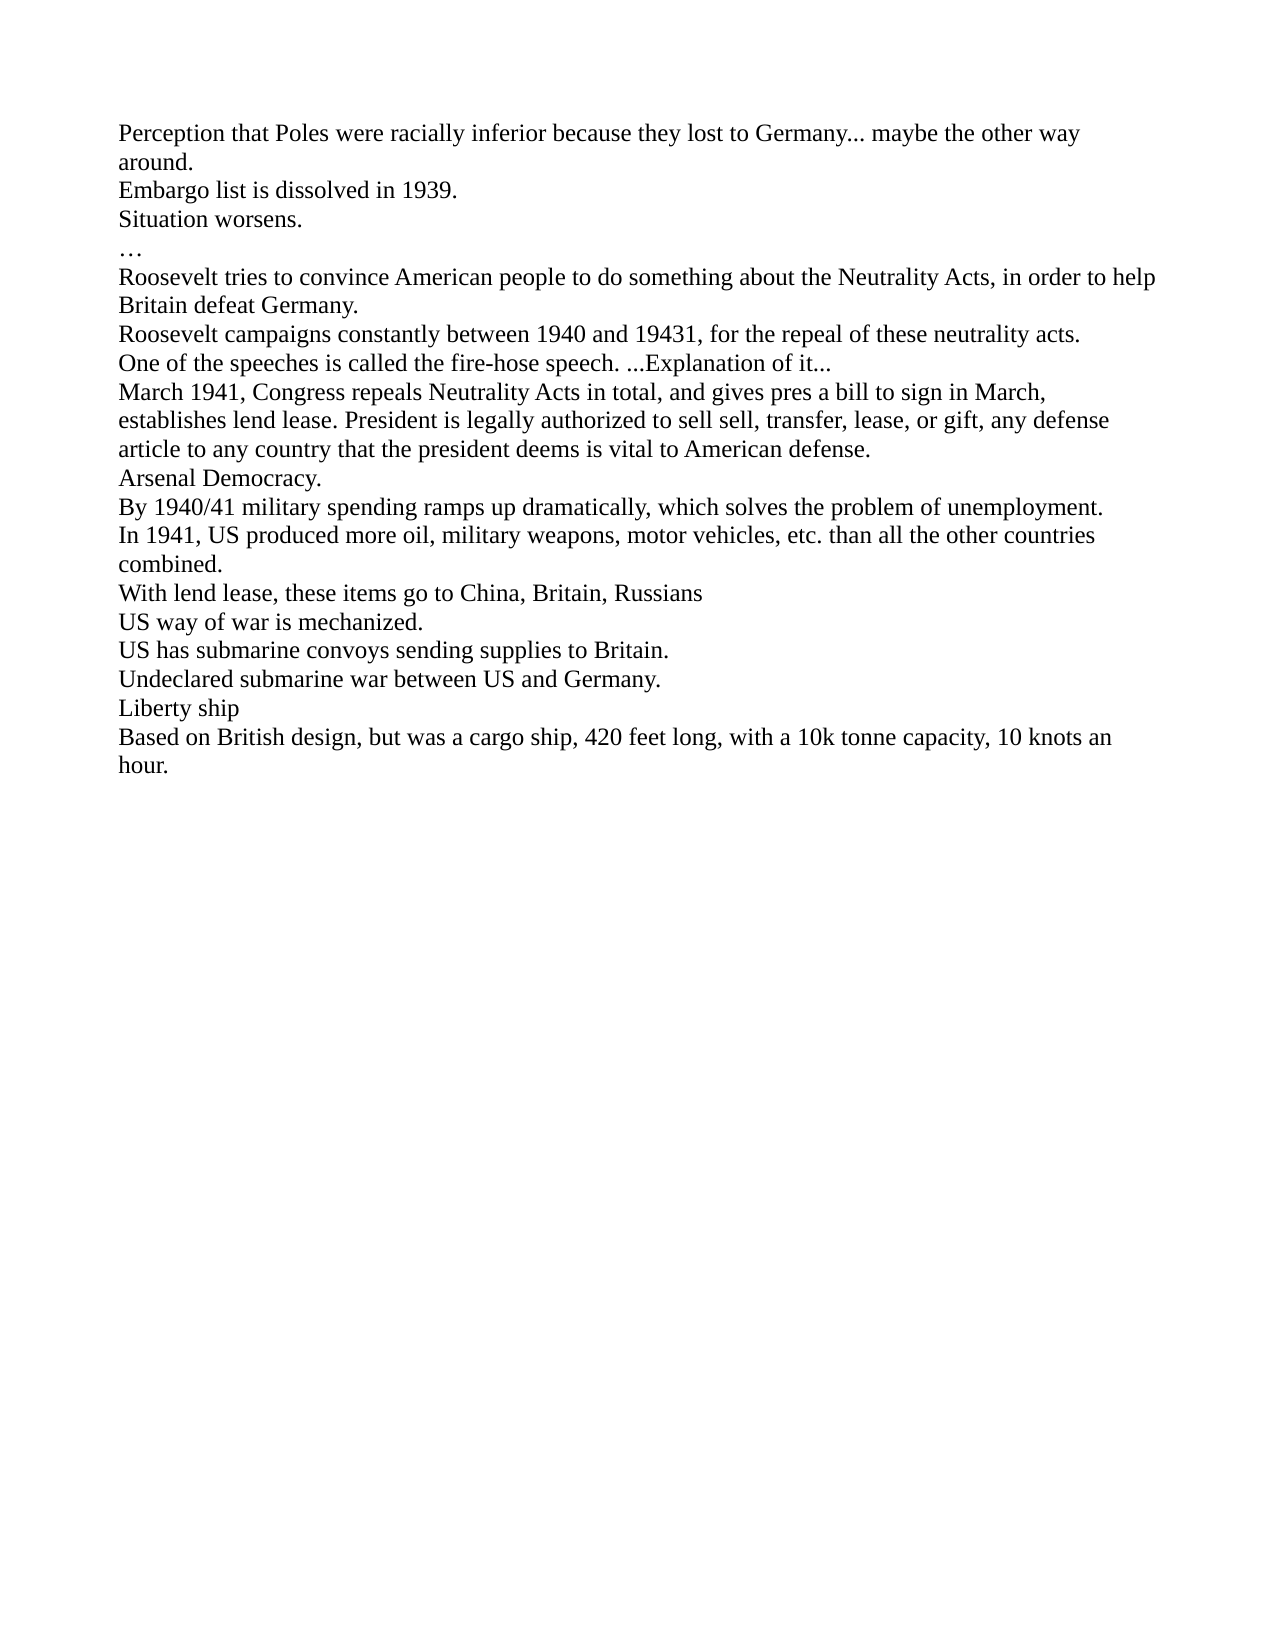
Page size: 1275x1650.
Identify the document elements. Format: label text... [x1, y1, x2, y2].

text Arsenal Democracy. [118, 463, 1157, 492]
text US way of war is mechanized. [118, 607, 1157, 636]
text Liberty ship [118, 693, 1157, 722]
text By 1940/41 military spending ramps up dramatically, which solves the problem of unemployment. [118, 492, 1157, 521]
text Perception that Poles were racially inferior because they lost to Germany... maybe the other way around. [118, 118, 1157, 176]
text Undeclared submarine war between US and Germany. [118, 664, 1157, 693]
text Embargo list is dissolved in 1939. [118, 176, 1157, 204]
text US has submarine convoys sending supplies to Britain. [118, 636, 1157, 664]
text Situation worsens. [118, 204, 1157, 233]
text Roosevelt tries to convince American people to do something about the Neutrality Acts, in order to help Britain defeat Germany. [118, 262, 1157, 319]
text … [118, 233, 1157, 262]
text March 1941, Congress repeals Neutrality Acts in total, and gives pres a bill to sign in March, establishes lend lease. President is legally authorized to sell sell, transfer, lease, or gift, any defense article to any country that the president deems is vital to American defense. [118, 377, 1157, 463]
text Roosevelt campaigns constantly between 1940 and 19431, for the repeal of these neutrality acts. [118, 319, 1157, 348]
text With lend lease, these items go to China, Britain, Russians [118, 578, 1157, 607]
text Based on British design, but was a cargo ship, 420 feet long, with a 10k tonne capacity, 10 knots an hour. [118, 722, 1157, 779]
text One of the speeches is called the fire-hose speech. ...Explanation of it... [118, 348, 1157, 377]
text In 1941, US produced more oil, military weapons, motor vehicles, etc. than all the other countries combined. [118, 521, 1157, 578]
